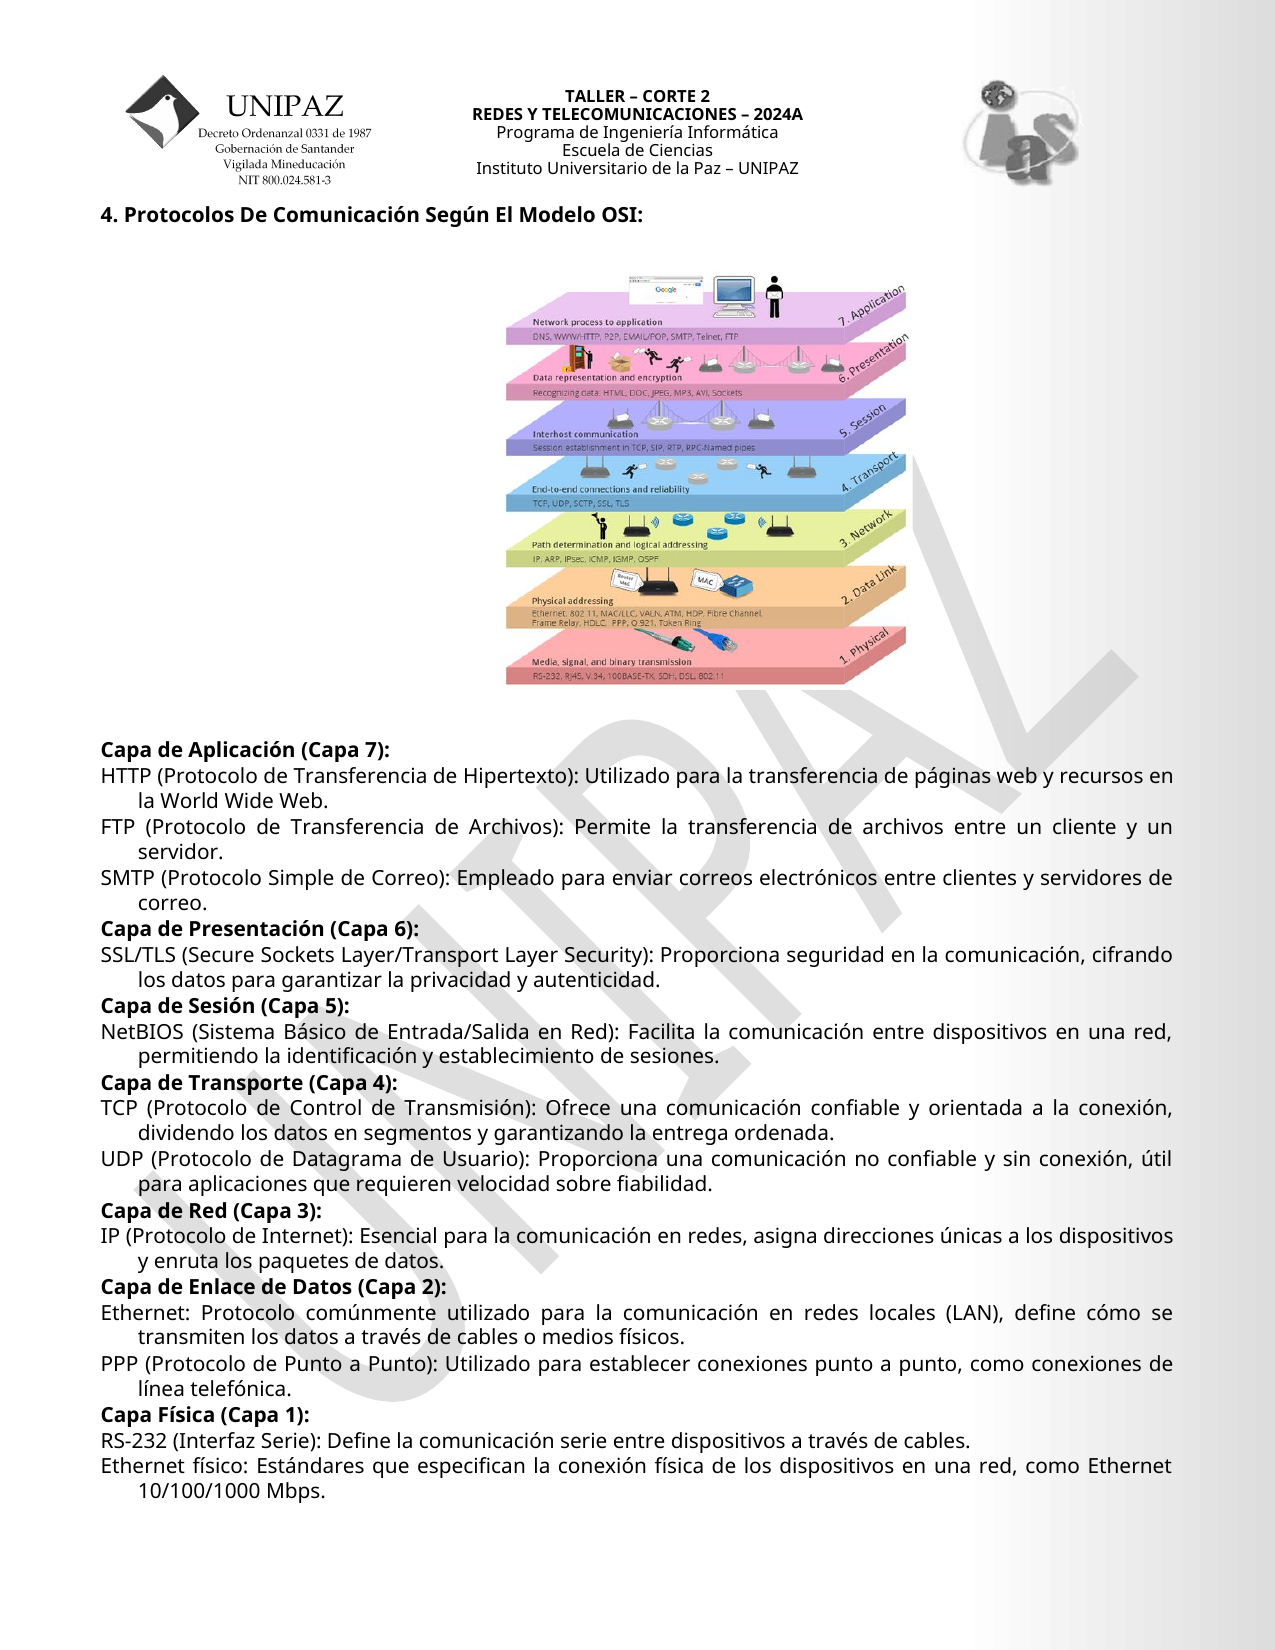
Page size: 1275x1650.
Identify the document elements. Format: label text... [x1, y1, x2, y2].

list Capa Física (Capa 1): [100, 1402, 1174, 1428]
list Capa de Transporte (Capa 4): [100, 1070, 1174, 1095]
list 4. Protocolos De Comunicación Según El Modelo OSI: [100, 202, 1174, 227]
list HTTP (Protocolo de Transferencia de Hipertexto): Utilizado para la transferencia de páginas web y recursos en la World Wide Web. [100, 763, 1174, 814]
list Capa de Aplicación (Capa 7): [100, 737, 1174, 763]
list TCP (Protocolo de Control de Transmisión): Ofrece una comunicación confiable y orientada a la conexión, dividendo los datos en segmentos y garantizando la entrega ordenada. [100, 1095, 1174, 1146]
list PPP (Protocolo de Punto a Punto): Utilizado para establecer conexiones punto a punto, como conexiones de línea telefónica. [100, 1351, 1174, 1402]
list Ethernet: Protocolo comúnmente utilizado para la comunicación en redes locales (LAN), define cómo se transmiten los datos a través de cables o medios físicos. [100, 1300, 1174, 1351]
list NetBIOS (Sistema Básico de Entrada/Salida en Red): Facilita la comunicación entre dispositivos en una red, permitiendo la identificación y establecimiento de sesiones. [100, 1019, 1174, 1070]
list SSL/TLS (Secure Sockets Layer/Transport Layer Security): Proporciona seguridad en la comunicación, cifrando los datos para garantizar la privacidad y autenticidad. [100, 942, 1174, 993]
list FTP (Protocolo de Transferencia de Archivos): Permite la transferencia de archivos entre un cliente y un servidor. [100, 814, 1174, 865]
list Capa de Sesión (Capa 5): [100, 993, 1174, 1019]
list Capa de Enlace de Datos (Capa 2): [100, 1274, 1174, 1300]
list Ethernet físico: Estándares que especifican la conexión física de los dispositivos en una red, como Ethernet 10/100/1000 Mbps. [100, 1453, 1174, 1504]
list Capa de Red (Capa 3): [100, 1198, 1174, 1223]
list UDP (Protocolo de Datagrama de Usuario): Proporciona una comunicación no confiable y sin conexión, útil para aplicaciones que requieren velocidad sobre fiabilidad. [100, 1146, 1174, 1198]
list IP (Protocolo de Internet): Esencial para la comunicación en redes, asigna direcciones únicas a los dispositivos y enruta los paquetes de datos. [100, 1223, 1174, 1274]
list Capa de Presentación (Capa 6): [100, 916, 1174, 942]
list RS-232 (Interfaz Serie): Define la comunicación serie entre dispositivos a través de cables. [100, 1428, 1174, 1453]
list SMTP (Protocolo Simple de Correo): Empleado para enviar correos electrónicos entre clientes y servidores de correo. [100, 865, 1174, 916]
picture [498, 268, 913, 690]
